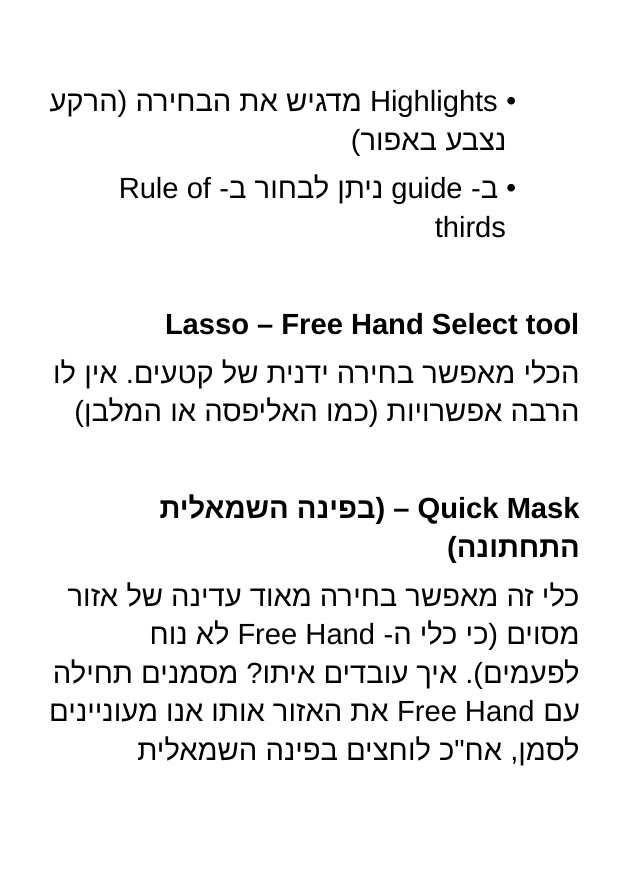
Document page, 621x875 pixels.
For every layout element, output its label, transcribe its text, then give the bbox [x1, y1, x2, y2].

list Highlights מדגיש את הבחירה (הרקע נצבע באפור) [40, 84, 536, 157]
text כלי זה מאפשר בחירה מאוד עדינה של אזור מסוים (כי כלי ה- Free Hand לא נוח לפעמים). איך עובדים איתו? מסמנים תחילה עם Free Hand את האזור אותו אנו מעוניינים לסמן, אח"כ לוחצים בפינה השמאלית התחתונה על quick mask. כל האזור מחוץ לבחירה מסומן באדום. ניקח עפרון ונצבע איתו (בצבע לבן) את האזורים שמעוניינים להוסיף לשטח הנבחר. לבסוף נלחץ שוב על quick mask. אם חרגנו מהשטח הנבחר, ניתן לצבוע בצבע שחור וזה יאפשר להוריד אזורים מהשטח הנבחר. [40, 579, 580, 766]
text Lasso – Free Hand Select tool [40, 307, 580, 341]
list ב- guide ניתן לבחור ב- Rule of thirds [40, 172, 536, 244]
text הכלי מאפשר בחירה ידנית של קטעים. אין לו הרבה אפשרויות (כמו האליפסה או המלבן) [40, 356, 580, 428]
text Quick Mask – (בפינה השמאלית התחתונה) [40, 492, 580, 564]
